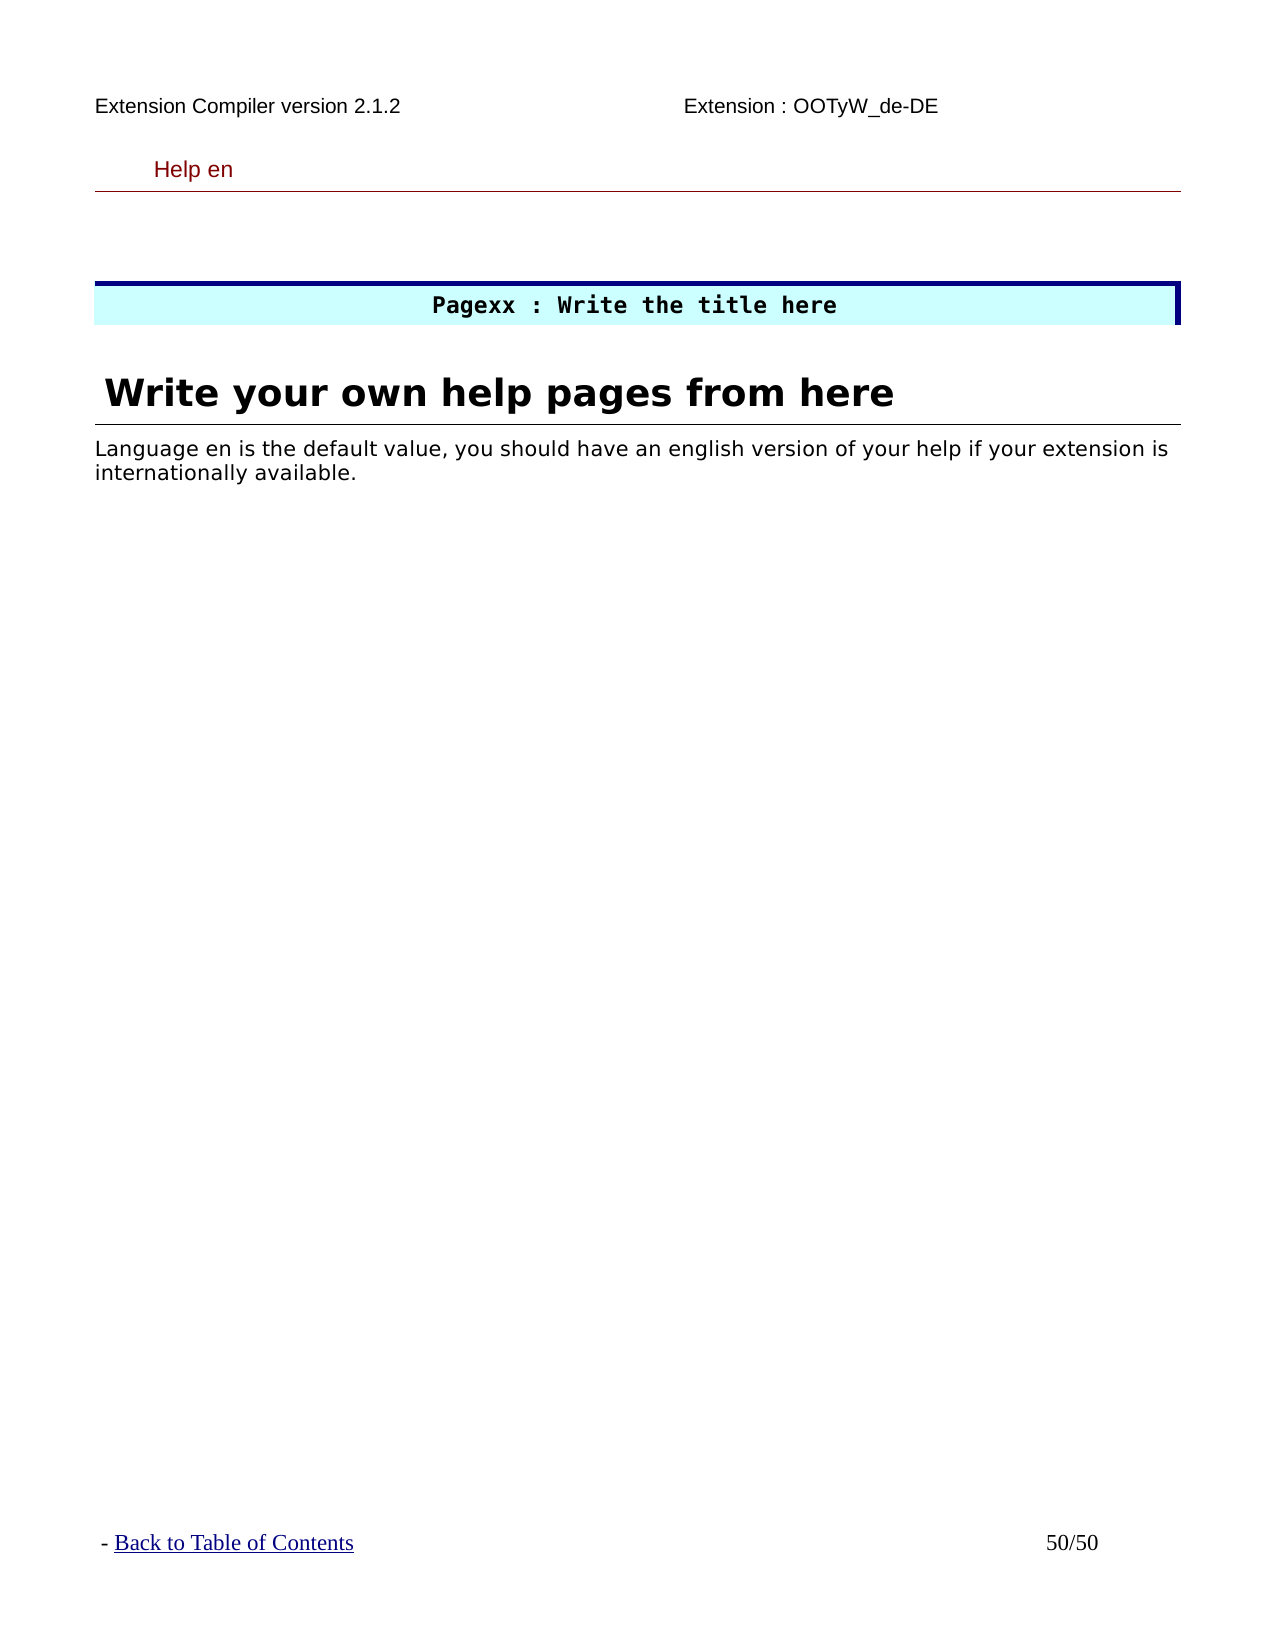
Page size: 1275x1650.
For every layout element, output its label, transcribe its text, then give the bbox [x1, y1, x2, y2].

text Help en [94, 147, 1181, 192]
text Pagexx : Write the title here [94, 282, 1175, 325]
text Language en is the default value, you should have an english version of your help if your extension is internationally available. [94, 437, 1181, 486]
text Write your own help pages from here [94, 361, 1181, 424]
